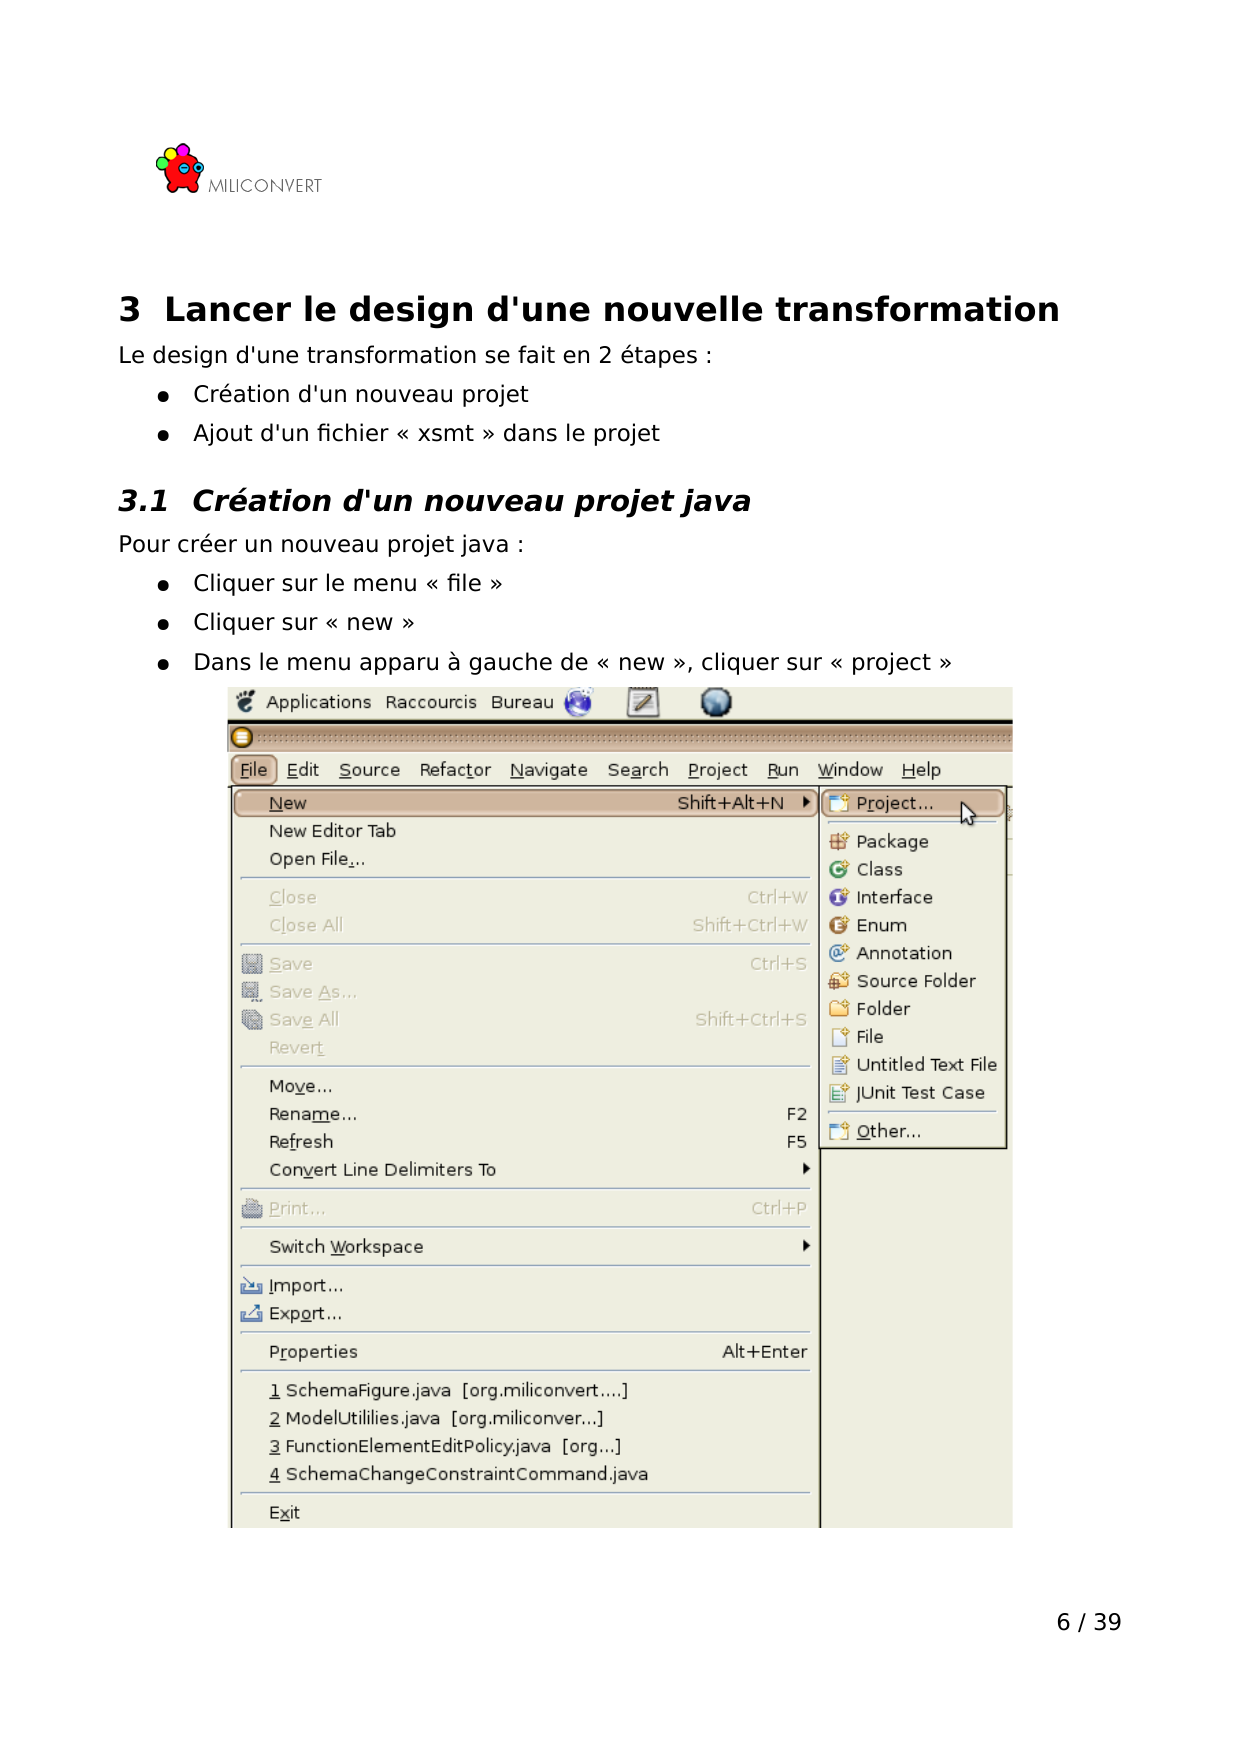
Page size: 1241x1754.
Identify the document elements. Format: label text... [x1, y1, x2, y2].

list Cliquer sur le menu « file » [156, 570, 1122, 597]
picture [227, 687, 1013, 1528]
list Dans le menu apparu à gauche de « new », cliquer sur « project » [156, 649, 1122, 675]
subtitle Lancer le design d'une nouvelle transformation [118, 291, 1122, 330]
list Ajout d'un fichier « xsmt » dans le projet [156, 421, 1122, 447]
list Cliquer sur « new » [156, 609, 1122, 636]
text Pour créer un nouveau projet java : [118, 531, 1122, 558]
text Le design d'une transformation se fait en 2 étapes : [118, 342, 1122, 369]
subtitle Création d'un nouveau projet java [118, 485, 1122, 519]
picture [132, 119, 354, 225]
list Création d'un nouveau projet [156, 381, 1122, 408]
